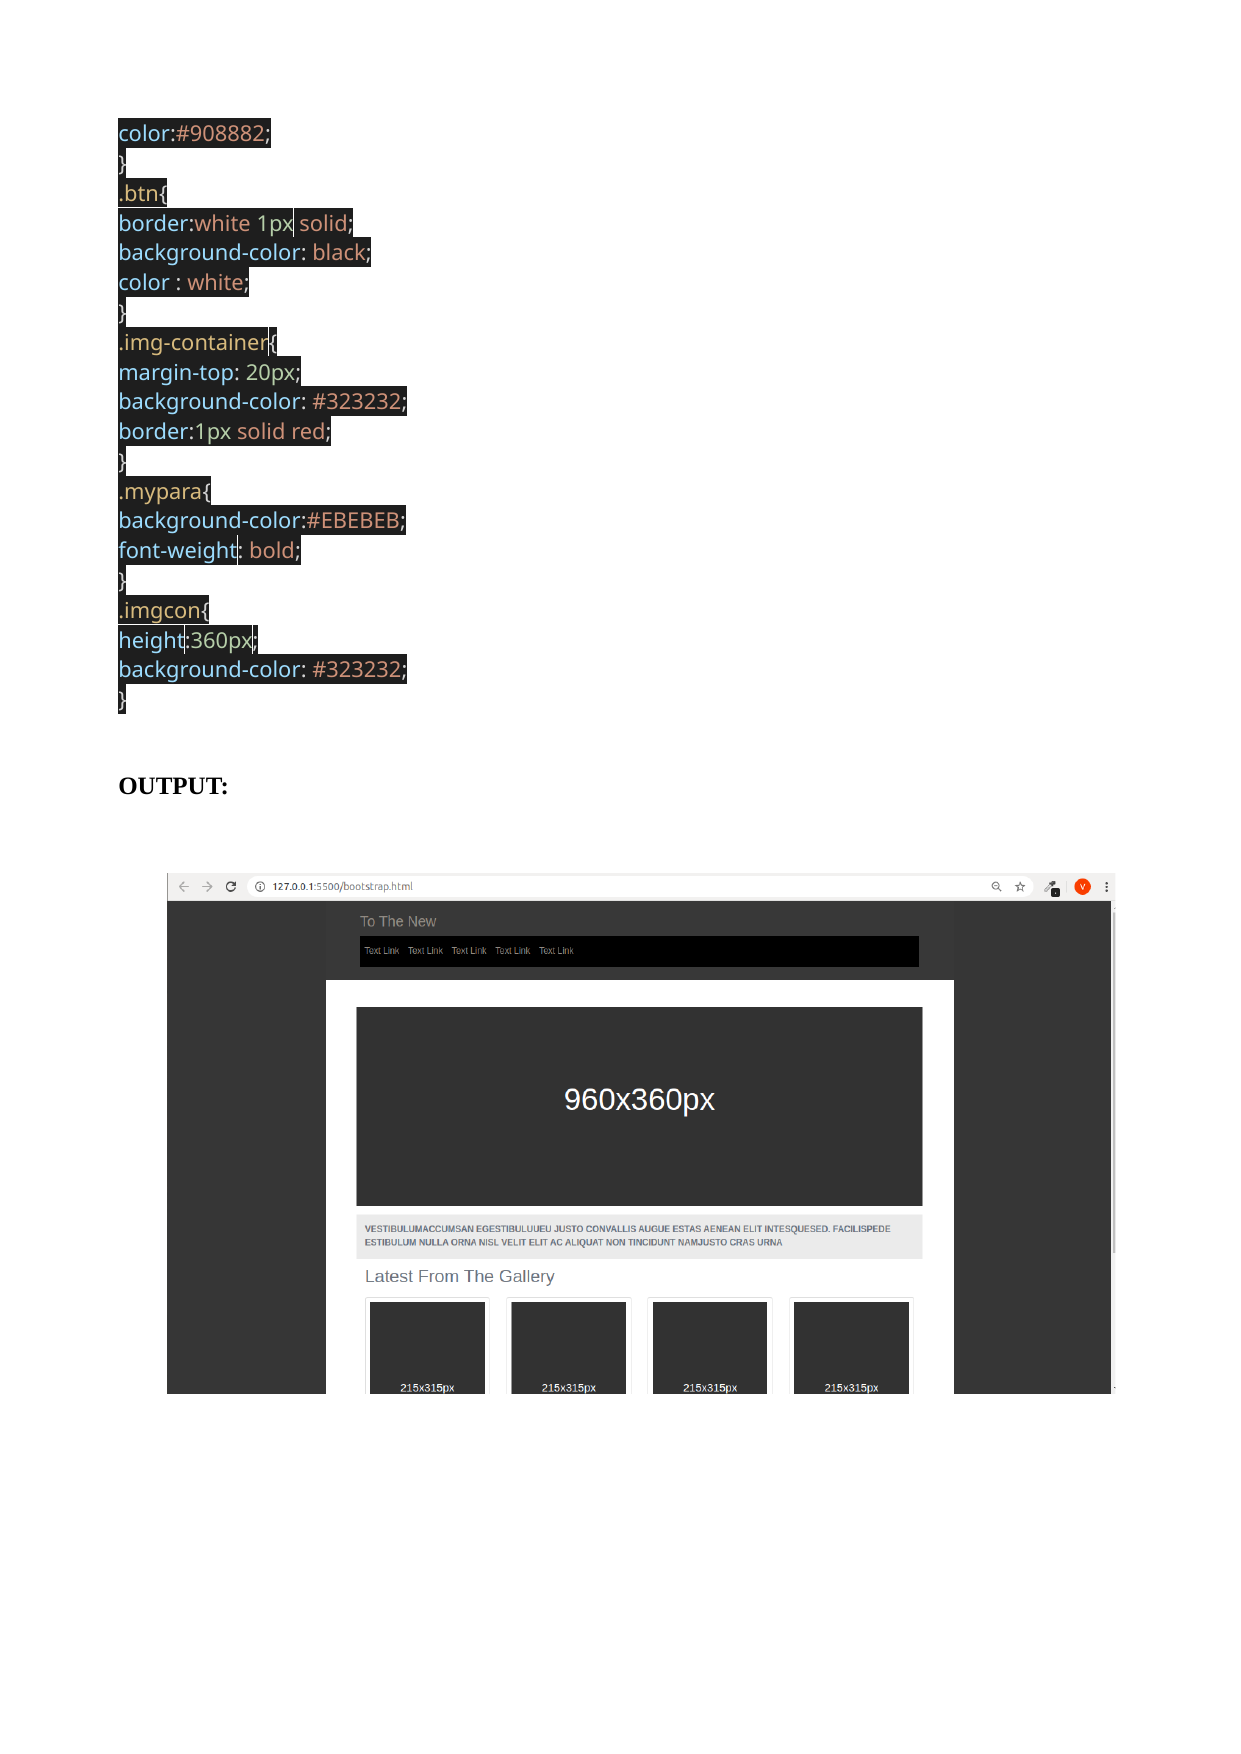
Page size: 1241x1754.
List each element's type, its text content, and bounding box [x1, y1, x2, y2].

text color:#908882; [118, 118, 1122, 148]
text background-color:#EBEBEB; [118, 505, 1122, 535]
text .img-container{ [118, 327, 1122, 356]
text border:1px solid red; [118, 416, 1122, 446]
text .mypara{ [118, 476, 1122, 505]
text background-color: #323232; [118, 386, 1122, 416]
text border:white 1px solid; [118, 207, 1122, 237]
text margin-top: 20px; [118, 356, 1122, 386]
text } [118, 446, 1122, 476]
text font-weight: bold; [118, 535, 1122, 565]
text color : white; [118, 267, 1122, 297]
text } [118, 565, 1122, 595]
picture [167, 873, 1116, 1394]
text OUTPUT: [118, 771, 1122, 800]
text .imgcon{ [118, 595, 1122, 624]
text .btn{ [118, 178, 1122, 207]
text } [118, 684, 1122, 714]
text background-color: black; [118, 237, 1122, 267]
text background-color: #323232; [118, 654, 1122, 684]
text height:360px; [118, 624, 1122, 654]
text } [118, 148, 1122, 178]
text } [118, 297, 1122, 327]
